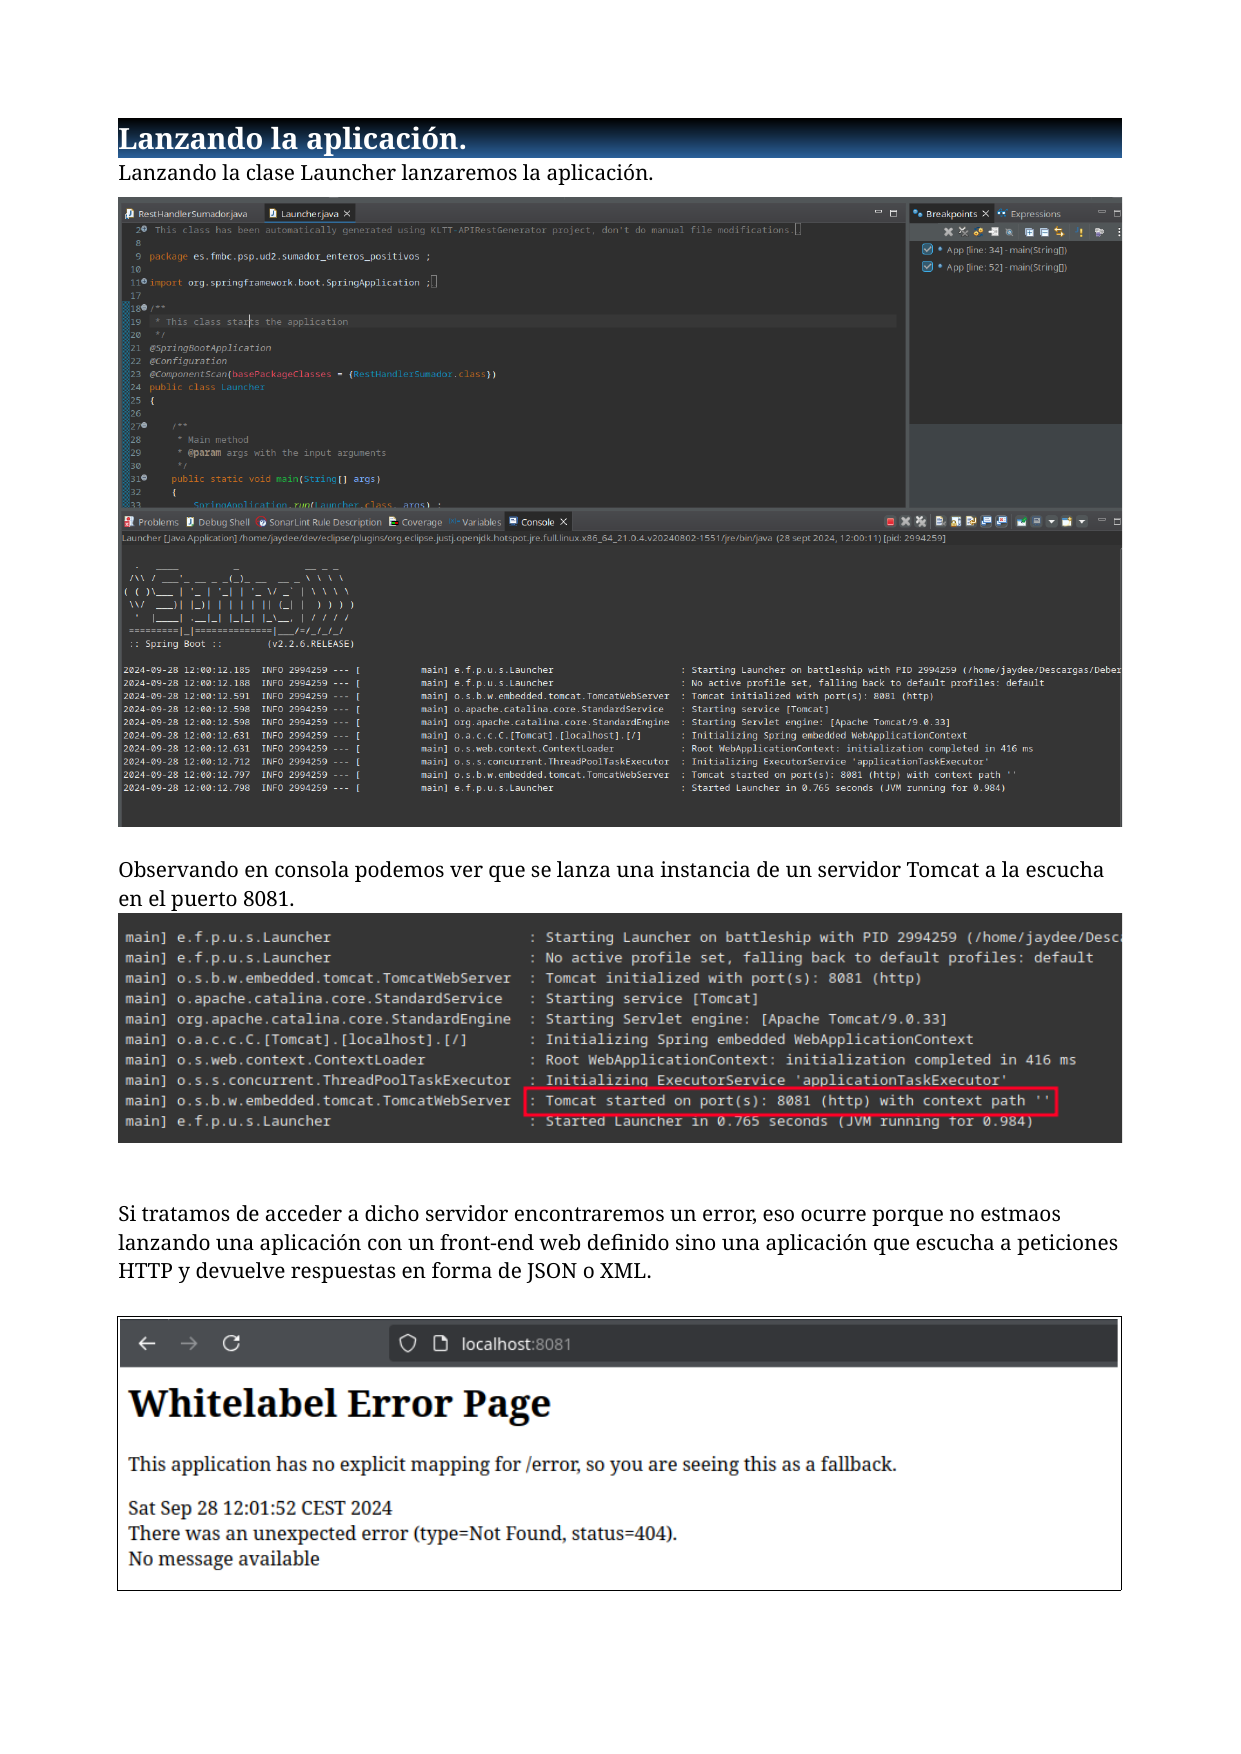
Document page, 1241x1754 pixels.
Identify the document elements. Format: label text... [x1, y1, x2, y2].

picture [118, 913, 1123, 1143]
text Si tratamos de acceder a dicho servidor encontraremos un error, eso ocurre porque no estmaos lanzando una aplicación con un front-end web definido sino una aplicación que escucha a peticiones HTTP y devuelve respuestas en forma de JSON o XML. [118, 1199, 1122, 1285]
text Lanzando la aplicación. [118, 118, 1122, 158]
text Observando en consola podemos ver que se lanza una instancia de un servidor Tomcat a la escucha en el puerto 8081. [118, 855, 1122, 912]
picture [120, 1319, 1118, 1588]
picture [118, 197, 1123, 827]
text Lanzando la clase Launcher lanzaremos la aplicación. [118, 158, 1122, 186]
